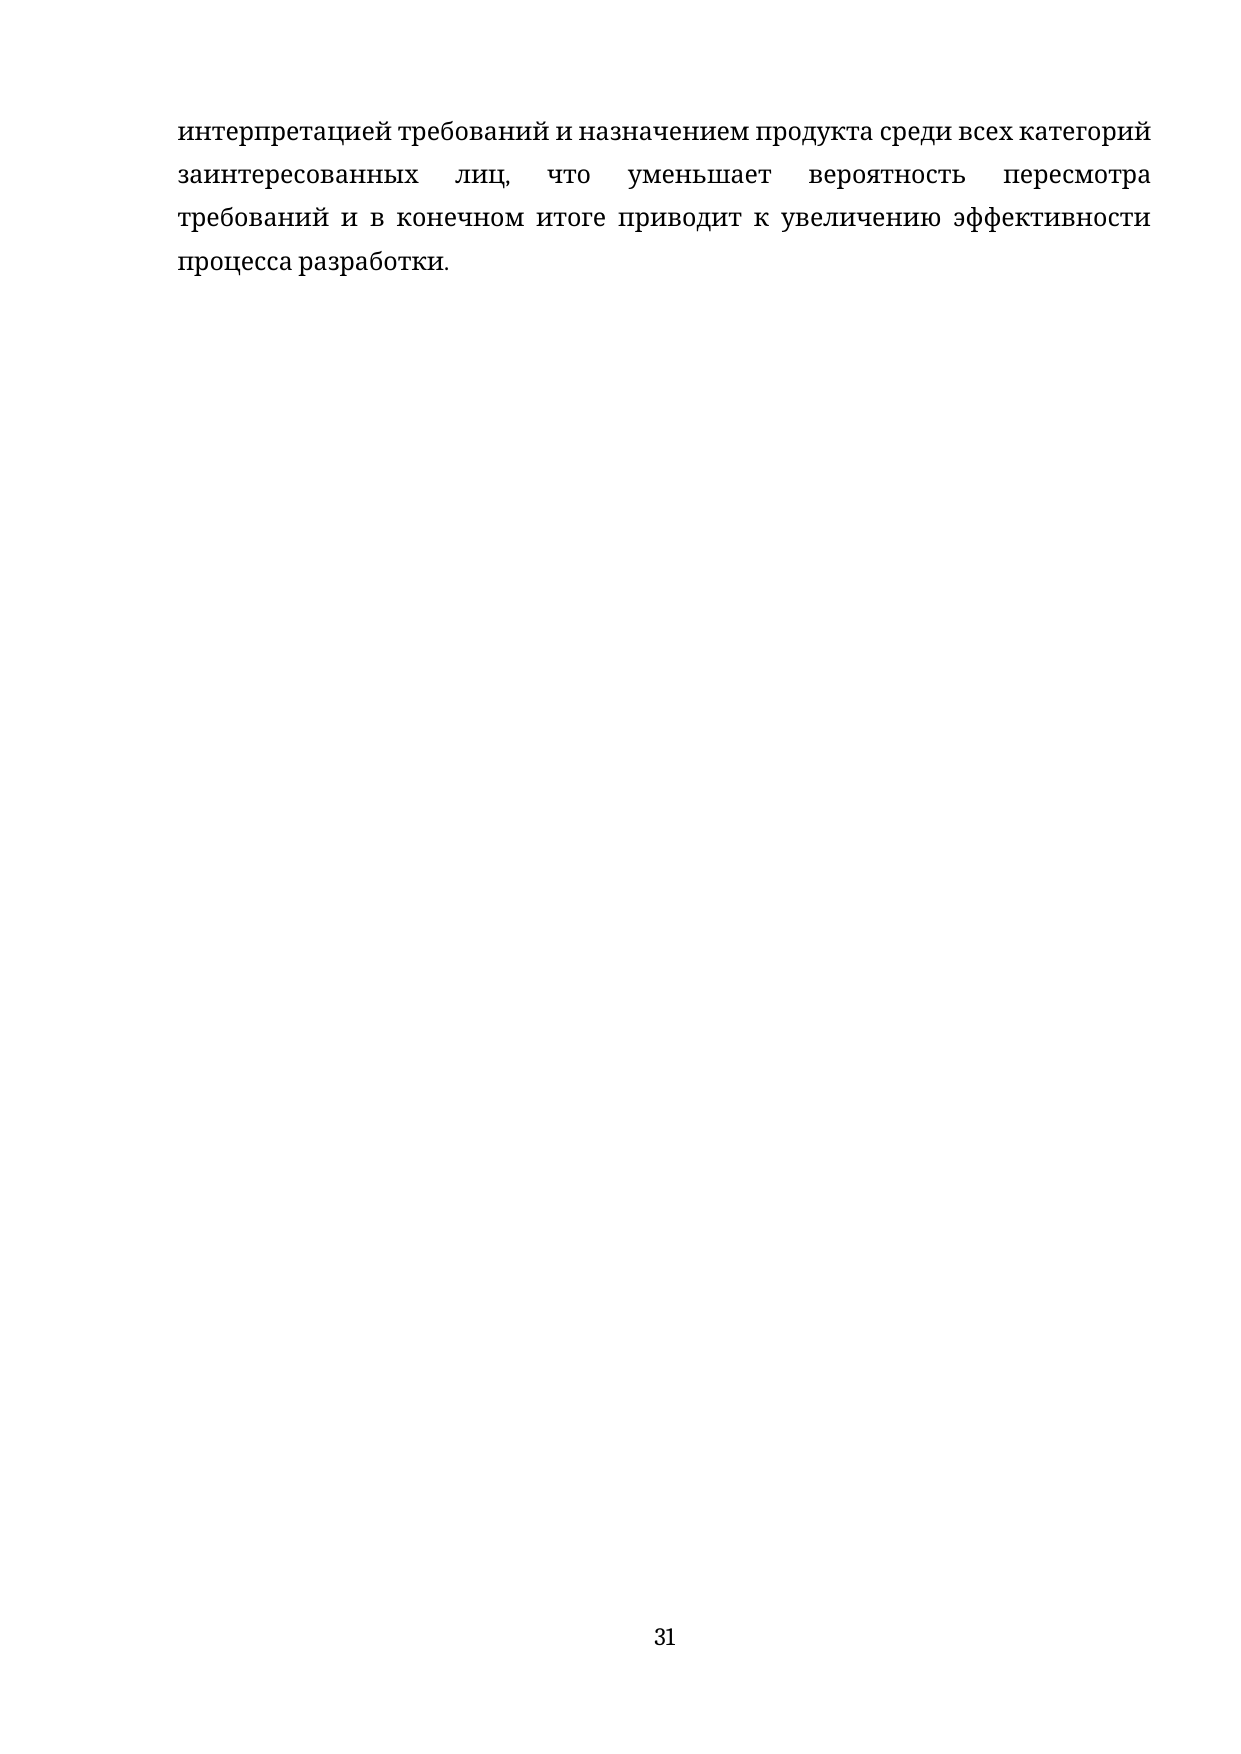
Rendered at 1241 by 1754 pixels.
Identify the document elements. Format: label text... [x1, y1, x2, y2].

text интерпретацией требований и назначением продукта среди всех категорий заинтересованных лиц, что уменьшает вероятность пересмотра требований и в конечном итоге приводит к увеличению эффективности процесса разработки. [177, 118, 1152, 276]
